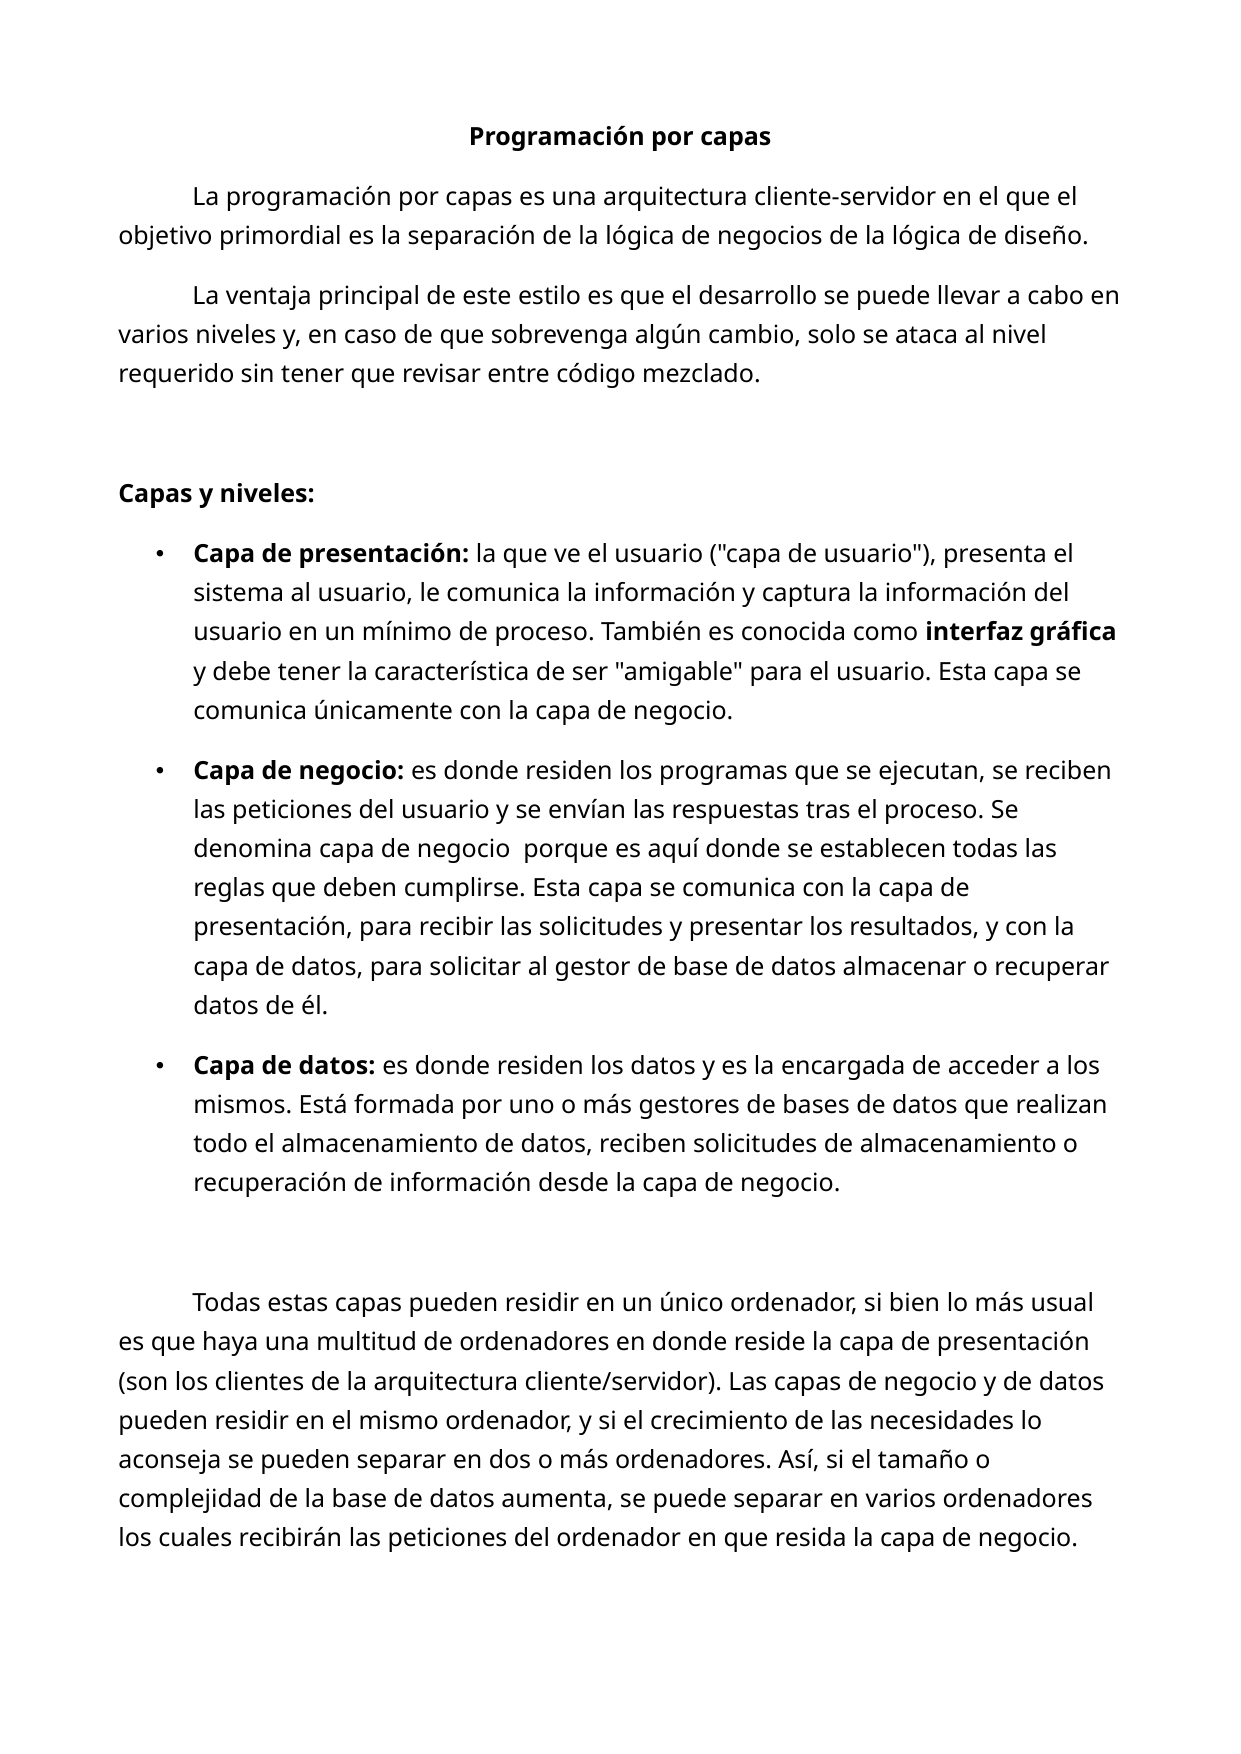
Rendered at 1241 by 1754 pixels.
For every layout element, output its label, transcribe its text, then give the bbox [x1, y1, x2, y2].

list Capa de presentación: la que ve el usuario ("capa de usuario"), presenta el sistema al usuario, le comunica la información y captura la información del usuario en un mínimo de proceso. También es conocida como interfaz gráfica y debe tener la característica de ser "amigable" para el usuario. Esta capa se comunica únicamente con la capa de negocio. [156, 536, 1122, 726]
text La programación por capas es una arquitectura cliente-servidor en el que el objetivo primordial es la separación de la lógica de negocios de la lógica de diseño. [118, 178, 1122, 251]
text La ventaja principal de este estilo es que el desarrollo se puede llevar a cabo en varios niveles y, en caso de que sobrevenga algún cambio, solo se ataca al nivel requerido sin tener que revisar entre código mezclado. [118, 277, 1122, 390]
list Capa de negocio: es donde residen los programas que se ejecutan, se reciben las peticiones del usuario y se envían las respuestas tras el proceso. Se denomina capa de negocio porque es aquí donde se establecen todas las reglas que deben cumplirse. Esta capa se comunica con la capa de presentación, para recibir las solicitudes y presentar los resultados, y con la capa de datos, para solicitar al gestor de base de datos almacenar o recuperar datos de él. [156, 752, 1122, 1021]
text Todas estas capas pueden residir en un único ordenador, si bien lo más usual es que haya una multitud de ordenadores en donde reside la capa de presentación (son los clientes de la arquitectura cliente/servidor). Las capas de negocio y de datos pueden residir en el mismo ordenador, y si el crecimiento de las necesidades lo aconseja se pueden separar en dos o más ordenadores. Así, si el tamaño o complejidad de la base de datos aumenta, se puede separar en varios ordenadores los cuales recibirán las peticiones del ordenador en que resida la capa de negocio. [118, 1285, 1122, 1554]
list Capa de datos: es donde residen los datos y es la encargada de acceder a los mismos. Está formada por uno o más gestores de bases de datos que realizan todo el almacenamiento de datos, reciben solicitudes de almacenamiento o recuperación de información desde la capa de negocio. [156, 1047, 1122, 1199]
text Capas y niveles: [118, 476, 1122, 510]
text Programación por capas [118, 118, 1122, 152]
